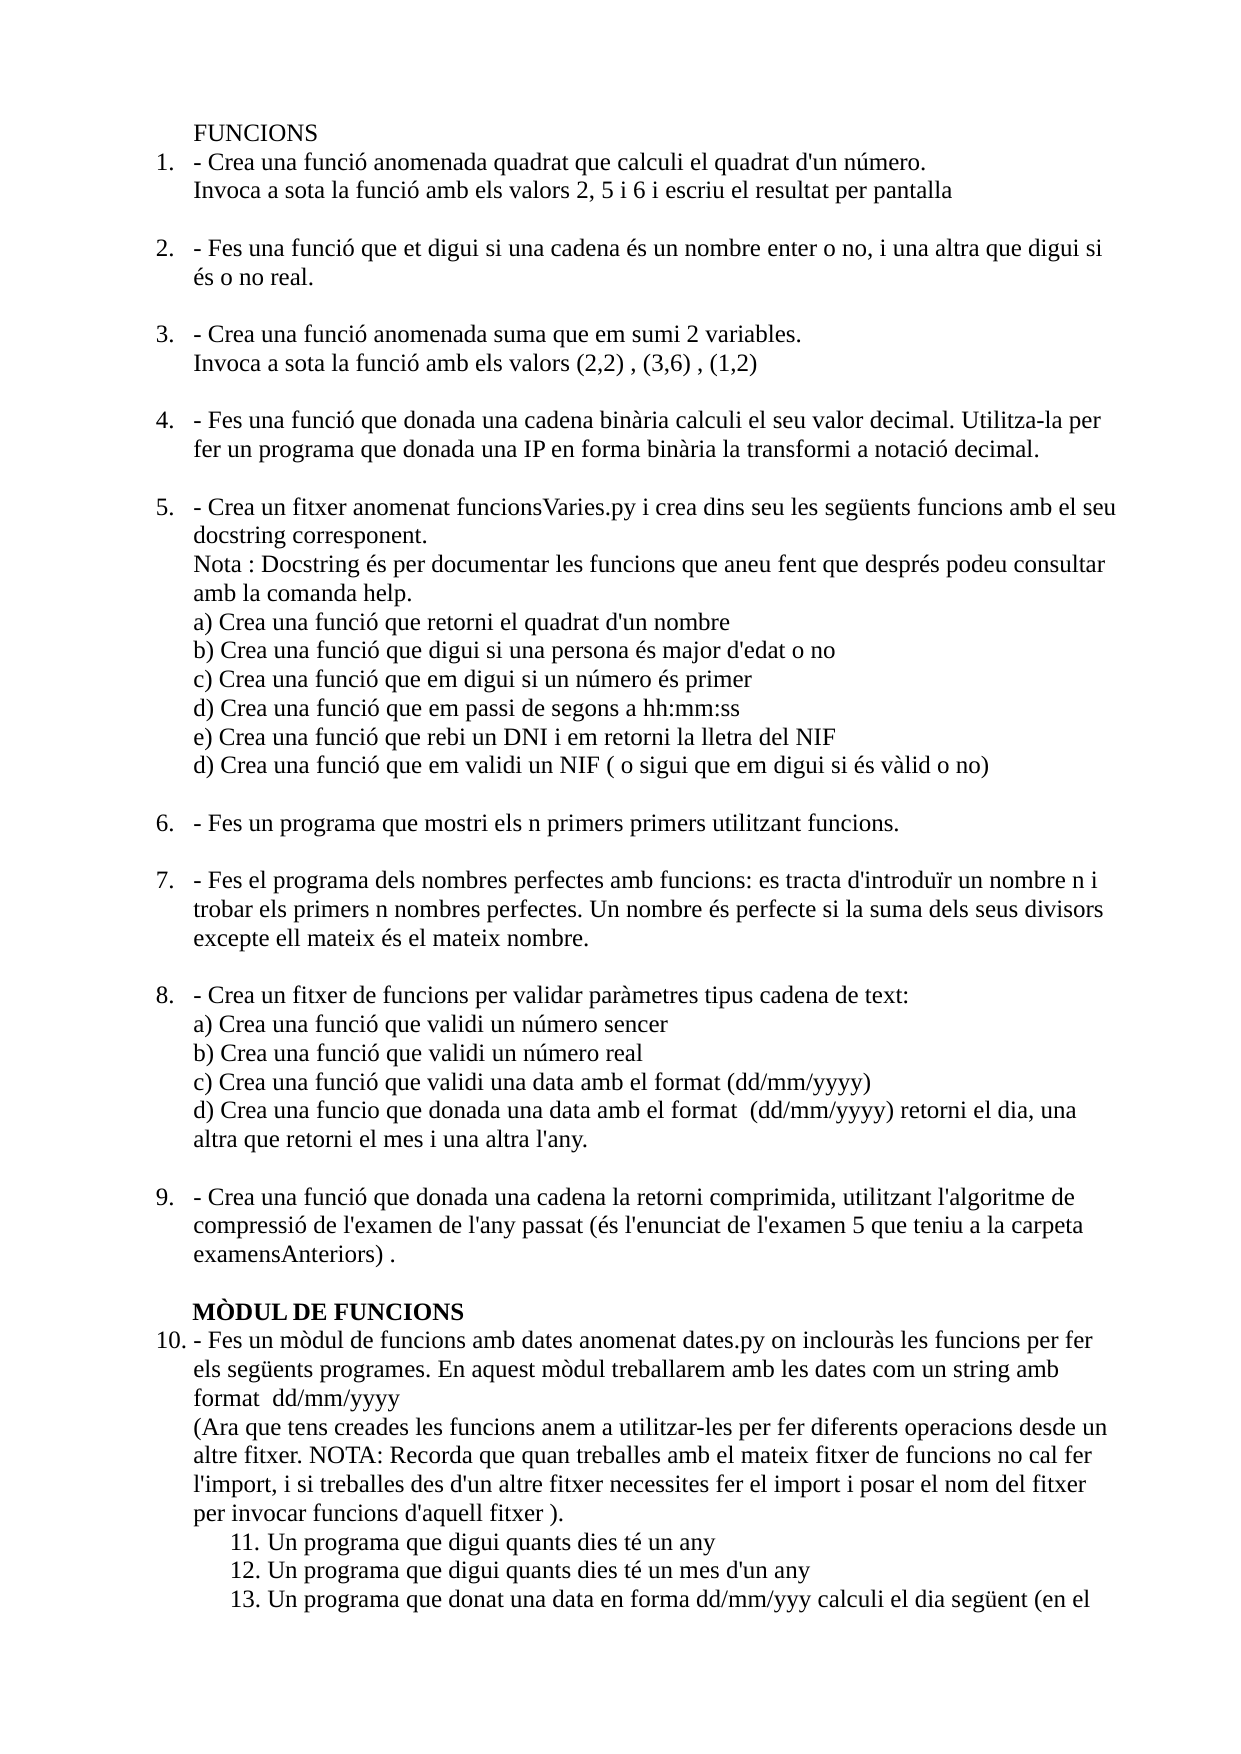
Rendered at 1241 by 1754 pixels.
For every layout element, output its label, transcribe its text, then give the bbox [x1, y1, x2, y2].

list - Fes una funció que et digui si una cadena és un nombre enter o no, i una altra que digui si és o no real. [156, 233, 1122, 291]
list c) Crea una funció que em digui si un número és primer [156, 664, 1122, 693]
list Un programa que donat una data en forma dd/mm/yyy calculi el dia següent (en el [229, 1584, 1122, 1613]
list Un programa que digui quants dies té un mes d'un any [229, 1556, 1122, 1584]
list d) Crea una funcio que donada una data amb el format (dd/mm/yyyy) retorni el dia, una altra que retorni el mes i una altra l'any. [156, 1096, 1122, 1153]
list c) Crea una funció que validi una data amb el format (dd/mm/yyyy) [156, 1067, 1122, 1096]
list a) Crea una funció que validi un número sencer [156, 1009, 1122, 1038]
list Invoca a sota la funció amb els valors (2,2) , (3,6) , (1,2) [156, 348, 1122, 377]
list - Fes el programa dels nombres perfectes amb funcions: es tracta d'introduïr un nombre n i trobar els primers n nombres perfectes. Un nombre és perfecte si la suma dels seus divisors excepte ell mateix és el mateix nombre. [156, 866, 1122, 952]
list e) Crea una funció que rebi un DNI i em retorni la lletra del NIF [156, 722, 1122, 751]
list - Crea una funció anomenada suma que em sumi 2 variables. [156, 319, 1122, 348]
list - Fes una funció que donada una cadena binària calculi el seu valor decimal. Utilitza-la per fer un programa que donada una IP en forma binària la transformi a notació decimal. [156, 406, 1122, 463]
list b) Crea una funció que digui si una persona és major d'edat o no [156, 636, 1122, 664]
list - Crea un fitxer anomenat funcionsVaries.py i crea dins seu les següents funcions amb el seu docstring corresponent. [156, 492, 1122, 549]
list FUNCIONS [156, 118, 1122, 147]
list (Ara que tens creades les funcions anem a utilitzar-les per fer diferents operacions desde un altre fitxer. NOTA: Recorda que quan treballes amb el mateix fitxer de funcions no cal fer l'import, i si treballes des d'un altre fitxer necessites fer el import i posar el nom del fitxer per invocar funcions d'aquell fitxer ). [156, 1412, 1122, 1527]
list d) Crea una funció que em passi de segons a hh:mm:ss [156, 693, 1122, 722]
list a) Crea una funció que retorni el quadrat d'un nombre [156, 607, 1122, 636]
text MÒDUL DE FUNCIONS [118, 1297, 1122, 1326]
list Nota : Docstring és per documentar les funcions que aneu fent que després podeu consultar amb la comanda help. [156, 549, 1122, 607]
list b) Crea una funció que validi un número real [156, 1038, 1122, 1067]
list - Crea una funció que donada una cadena la retorni comprimida, utilitzant l'algoritme de compressió de l'examen de l'any passat (és l'enunciat de l'examen 5 que teniu a la carpeta examensAnteriors) . [156, 1182, 1122, 1268]
list Invoca a sota la funció amb els valors 2, 5 i 6 i escriu el resultat per pantalla [156, 176, 1122, 204]
list - Crea una funció anomenada quadrat que calculi el quadrat d'un número. [156, 147, 1122, 176]
list Un programa que digui quants dies té un any [229, 1527, 1122, 1556]
list d) Crea una funció que em validi un NIF ( o sigui que em digui si és vàlid o no) [156, 751, 1122, 779]
list - Fes un programa que mostri els n primers primers utilitzant funcions. [156, 808, 1122, 837]
list - Crea un fitxer de funcions per validar paràmetres tipus cadena de text: [156, 981, 1122, 1009]
list - Fes un mòdul de funcions amb dates anomenat dates.py on inclouràs les funcions per fer els següents programes. En aquest mòdul treballarem amb les dates com un string amb format dd/mm/yyyy [156, 1326, 1122, 1412]
